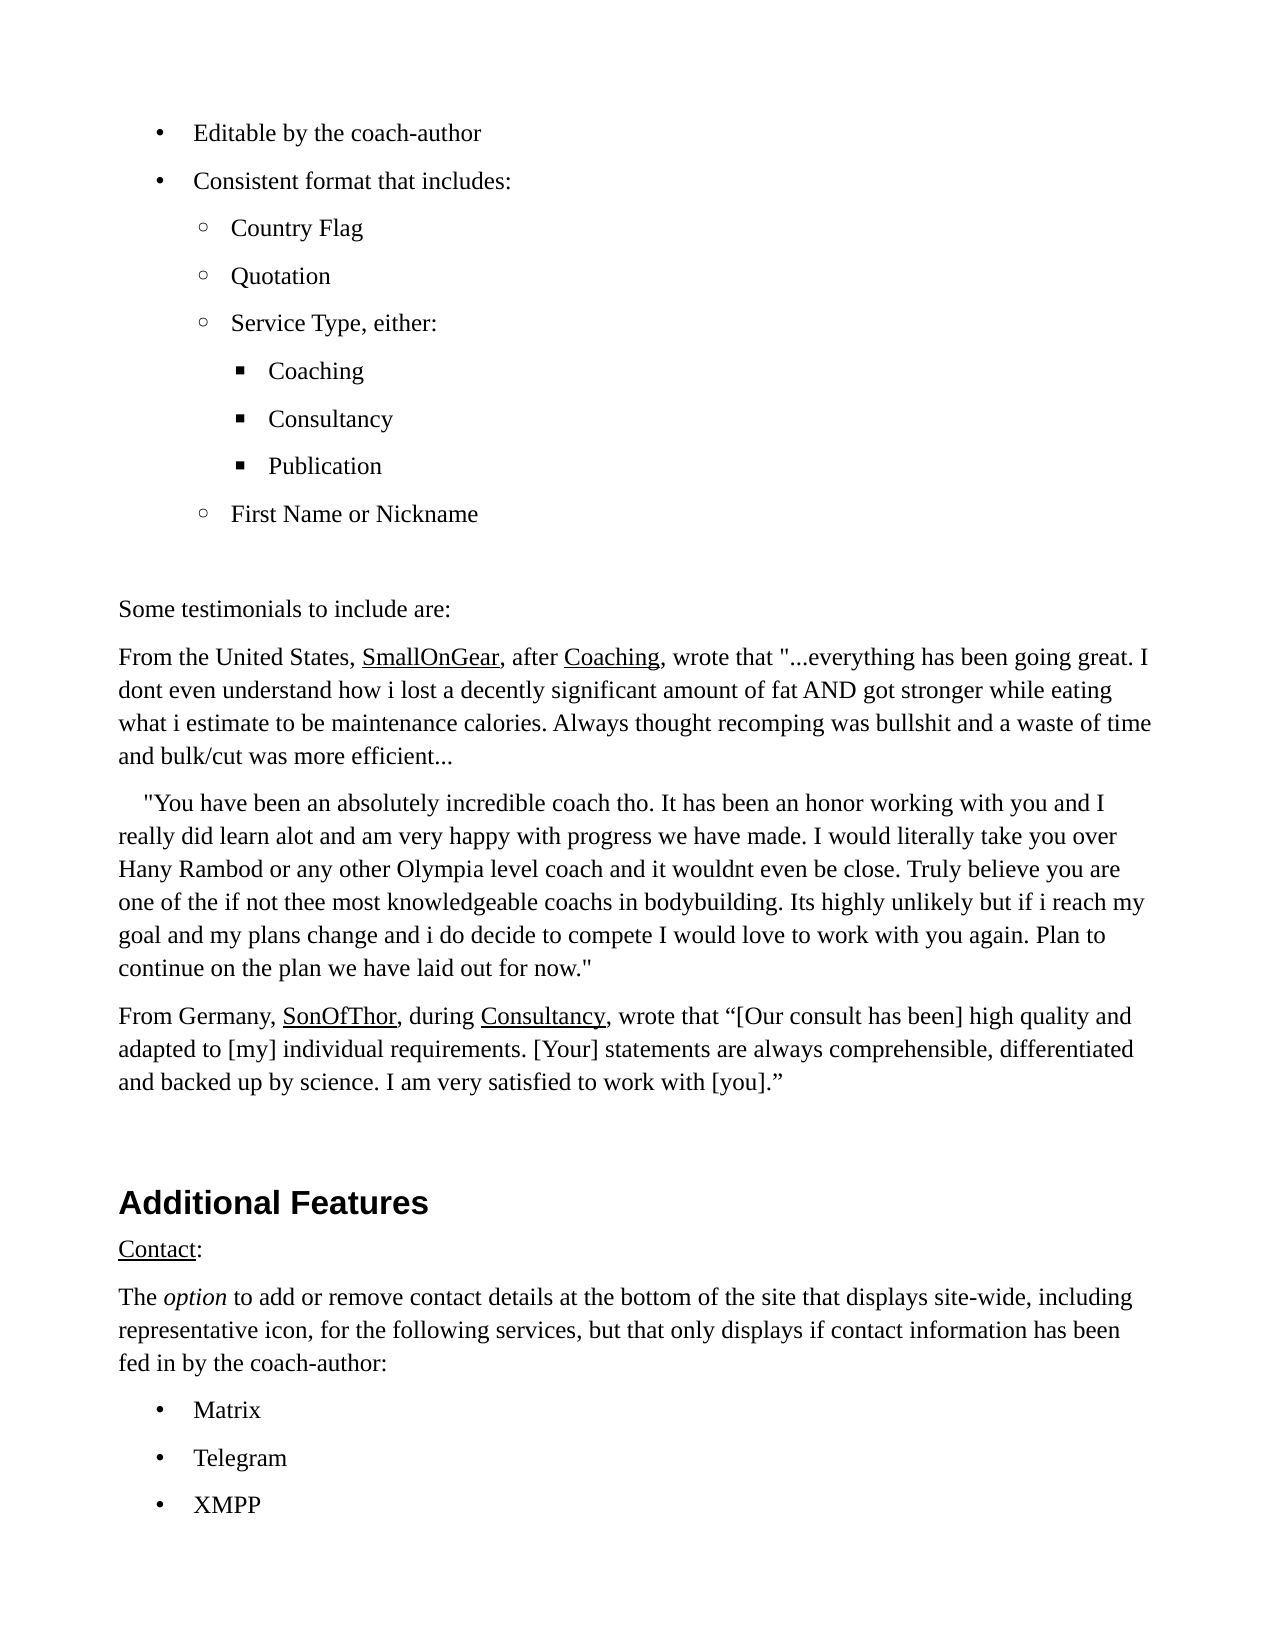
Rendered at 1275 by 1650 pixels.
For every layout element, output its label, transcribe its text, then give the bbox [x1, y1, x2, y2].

text From Germany, SonOfThor, during Consultancy, wrote that “[Our consult has been] high quality and adapted to [my] individual requirements. [Your] statements are always comprehensible, differentiated and backed up by science. I am very satisfied to work with [you].” [118, 1001, 1157, 1096]
text The option to add or remove contact details at the bottom of the site that displays site-wide, including representative icon, for the following services, but that only displays if contact information has been fed in by the coach-author: [118, 1282, 1157, 1377]
text "You have been an absolutely incredible coach tho. It has been an honor working with you and I really did learn alot and am very happy with progress we have made. I would literally take you over Hany Rambod or any other Olympia level coach and it wouldnt even be close. Truly believe you are one of the if not thee most knowledgeable coachs in bodybuilding. Its highly unlikely but if i reach my goal and my plans change and i do decide to compete I would love to work with you again. Plan to continue on the plan we have laid out for now." [118, 788, 1157, 982]
list Country Flag [193, 213, 1157, 242]
list Coaching [231, 356, 1157, 385]
list Telegram [156, 1443, 1157, 1472]
list Quotation [193, 261, 1157, 290]
list Matrix [156, 1395, 1157, 1424]
text Contact: [118, 1234, 1157, 1263]
list Editable by the coach-author [156, 118, 1157, 147]
subtitle Additional Features [118, 1183, 1157, 1222]
text From the United States, SmallOnGear, after Coaching, wrote that "...everything has been going great. I dont even understand how i lost a decently significant amount of fat AND got stronger while eating what i estimate to be maintenance calories. Always thought recomping was bullshit and a waste of time and bulk/cut was more efficient... [118, 642, 1157, 769]
text Some testimonials to include are: [118, 594, 1157, 623]
list Consultancy [231, 404, 1157, 432]
list Publication [231, 451, 1157, 480]
list Consistent format that includes: [156, 166, 1157, 194]
list XMPP [156, 1491, 1157, 1519]
list Service Type, either: [193, 308, 1157, 337]
list First Name or Nickname [193, 499, 1157, 528]
